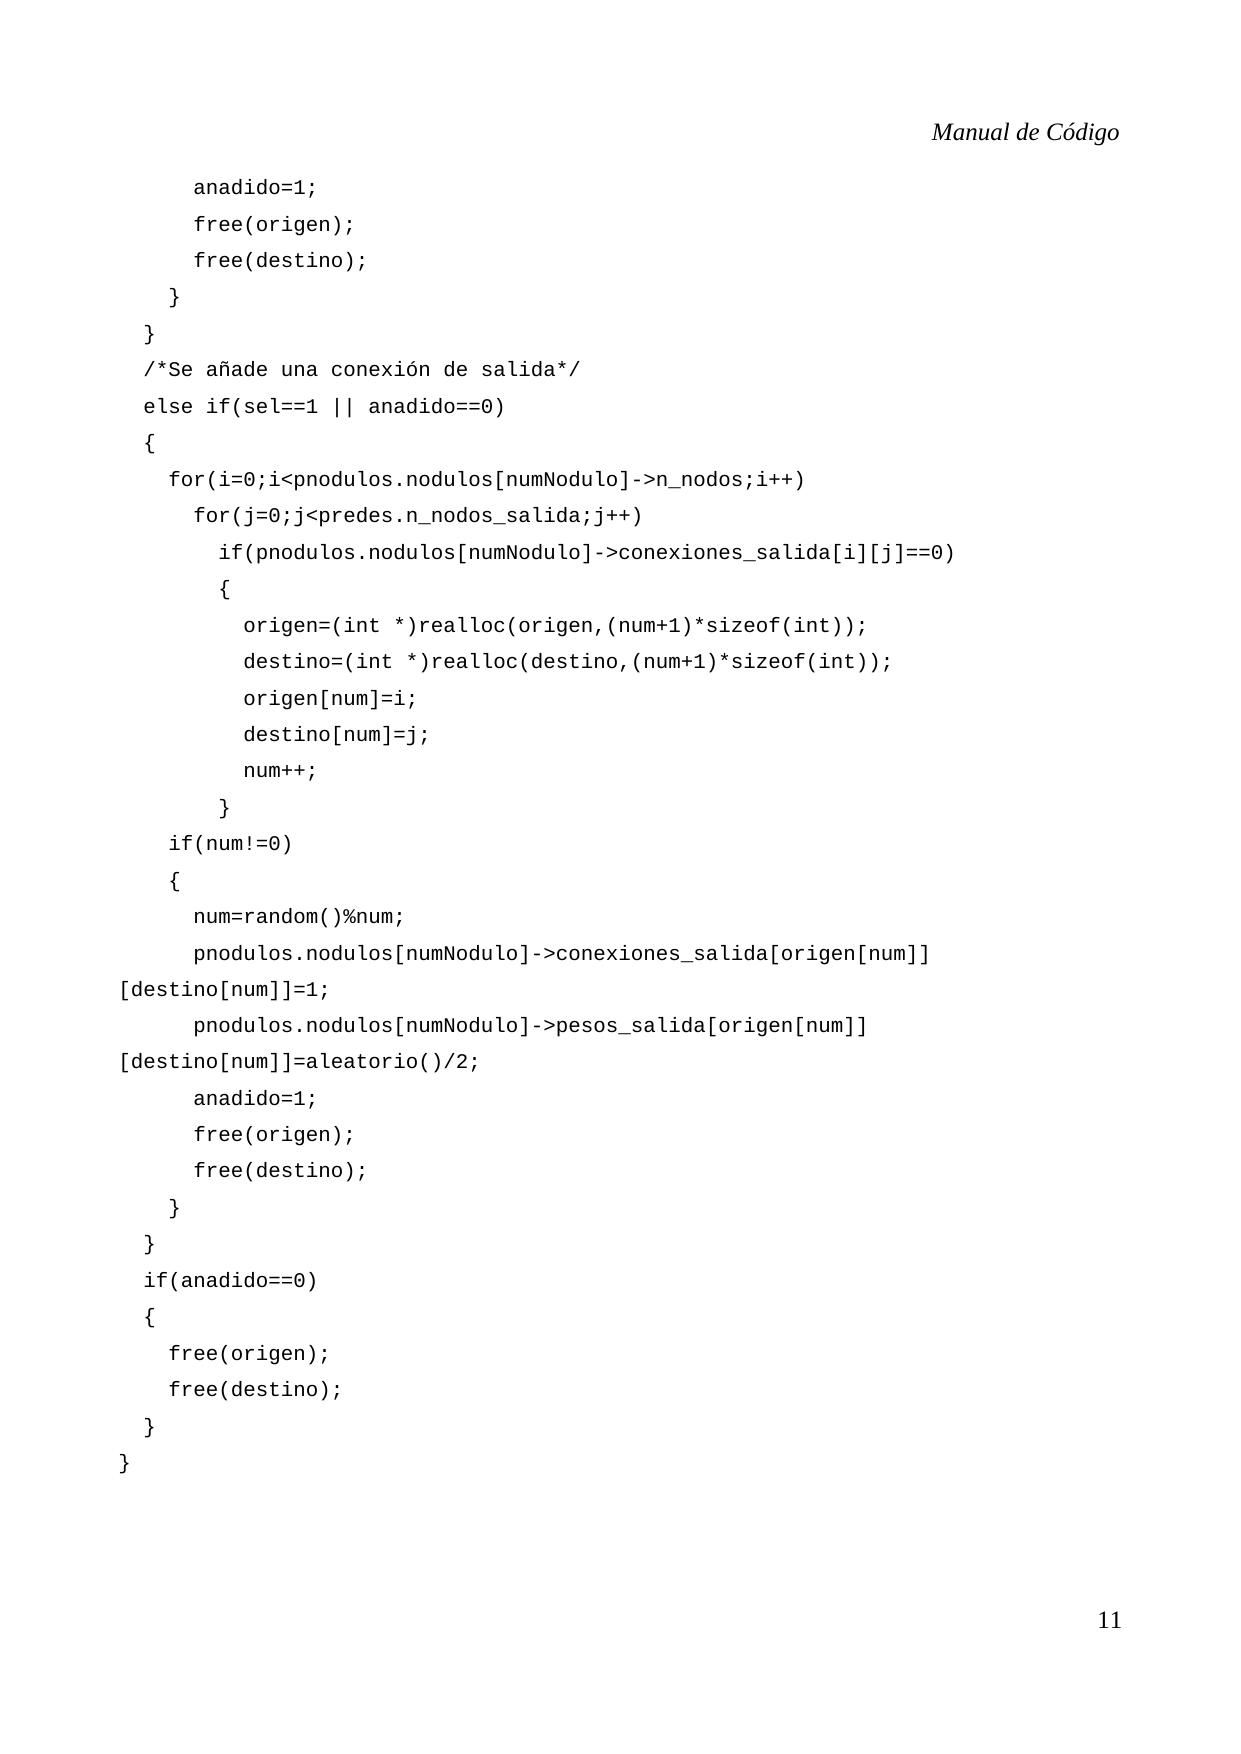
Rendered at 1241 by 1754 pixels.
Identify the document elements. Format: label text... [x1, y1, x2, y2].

text free(destino); [118, 250, 1122, 274]
text } [118, 797, 1122, 821]
text origen[num]=i; [118, 687, 1122, 711]
text destino[num]=j; [118, 724, 1122, 748]
text for(i=0;i<pnodulos.nodulos[numNodulo]->n_nodos;i++) [118, 469, 1122, 493]
text } [118, 1452, 1122, 1476]
text /*Se añade una conexión de salida*/ [118, 359, 1122, 383]
text } [118, 286, 1122, 310]
text else if(sel==1 || anadido==0) [118, 396, 1122, 420]
text free(destino); [118, 1160, 1122, 1184]
text destino=(int *)realloc(destino,(num+1)*sizeof(int)); [118, 651, 1122, 675]
text } [118, 323, 1122, 347]
text anadido=1; [118, 177, 1122, 201]
text if(pnodulos.nodulos[numNodulo]->conexiones_salida[i][j]==0) [118, 542, 1122, 566]
text if(anadido==0) [118, 1270, 1122, 1294]
text { [118, 578, 1122, 602]
text num=random()%num; [118, 906, 1122, 930]
text origen=(int *)realloc(origen,(num+1)*sizeof(int)); [118, 614, 1122, 638]
text { [118, 432, 1122, 456]
text free(origen); [118, 213, 1122, 237]
text } [118, 1197, 1122, 1221]
text for(j=0;j<predes.n_nodos_salida;j++) [118, 505, 1122, 529]
text pnodulos.nodulos[numNodulo]->conexiones_salida[origen[num]][destino[num]]=1; [118, 943, 1122, 1003]
text free(origen); [118, 1124, 1122, 1148]
text pnodulos.nodulos[numNodulo]->pesos_salida[origen[num]][destino[num]]=aleatorio()/2; [118, 1015, 1122, 1075]
text num++; [118, 760, 1122, 784]
text } [118, 1416, 1122, 1439]
text if(num!=0) [118, 833, 1122, 857]
text free(destino); [118, 1379, 1122, 1403]
text } [118, 1233, 1122, 1257]
text { [118, 870, 1122, 894]
text { [118, 1306, 1122, 1330]
text anadido=1; [118, 1087, 1122, 1111]
text free(origen); [118, 1343, 1122, 1367]
